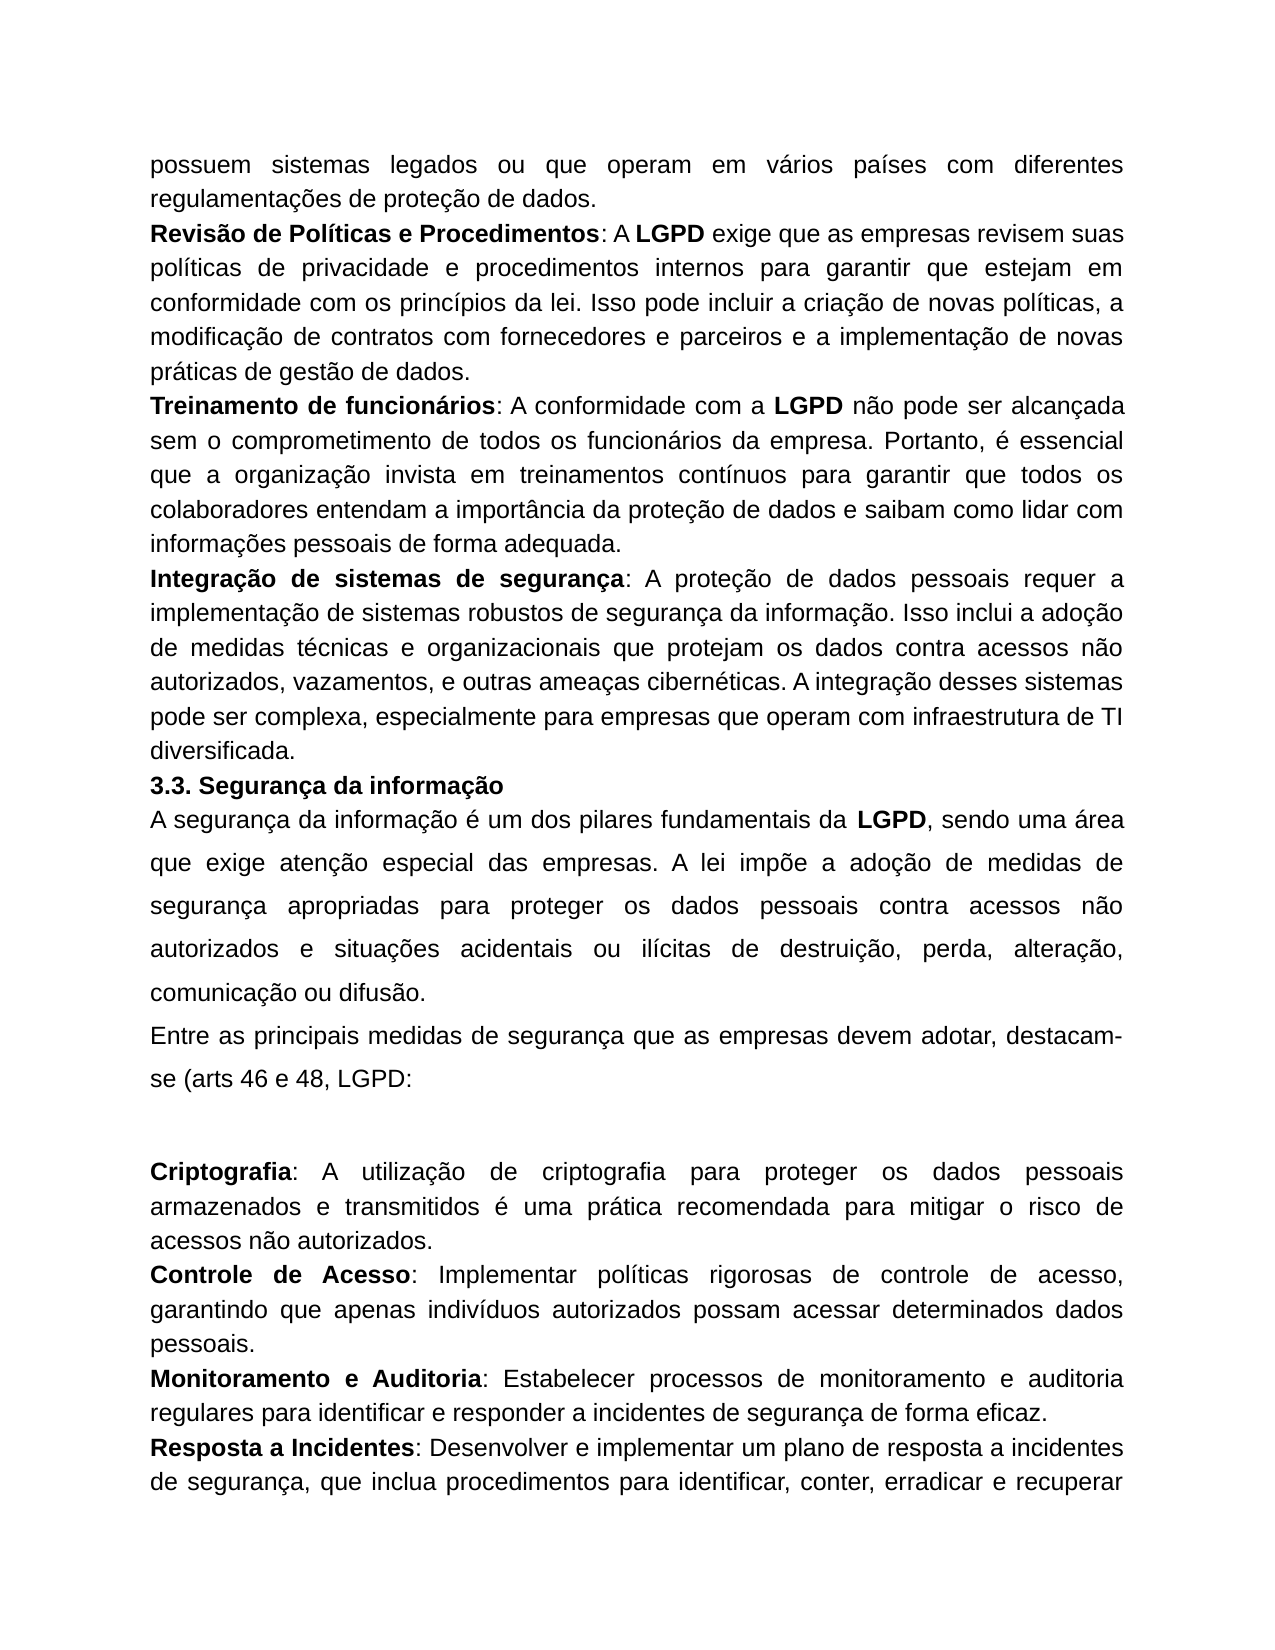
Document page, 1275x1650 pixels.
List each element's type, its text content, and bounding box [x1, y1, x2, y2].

text Monitoramento e Auditoria: Estabelecer processos de monitoramento e auditoria regulares para identificar e responder a incidentes de segurança de forma eficaz. [150, 1364, 1125, 1427]
text 3.3. Segurança da informação [150, 771, 1125, 799]
text Resposta a Incidentes: Desenvolver e implementar um plano de resposta a incidentes de segurança, que inclua procedimentos para identificar, conter, erradicar e recuperar [150, 1433, 1125, 1496]
text possuem sistemas legados ou que operam em vários países com diferentes regulamentações de proteção de dados. [150, 150, 1125, 213]
text Controle de Acesso: Implementar políticas rigorosas de controle de acesso, garantindo que apenas indivíduos autorizados possam acessar determinados dados pessoais. [150, 1260, 1125, 1358]
text Integração de sistemas de segurança: A proteção de dados pessoais requer a implementação de sistemas robustos de segurança da informação. Isso inclui a adoção de medidas técnicas e organizacionais que protejam os dados contra acessos não autorizados, vazamentos, e outras ameaças cibernéticas. A integração desses sistemas pode ser complexa, especialmente para empresas que operam com infraestrutura de TI diversificada. [150, 564, 1125, 765]
text Criptografia: A utilização de criptografia para proteger os dados pessoais armazenados e transmitidos é uma prática recomendada para mitigar o risco de acessos não autorizados. [150, 1157, 1125, 1255]
text A segurança da informação é um dos pilares fundamentais da LGPD, sendo uma área que exige atenção especial das empresas. A lei impõe a adoção de medidas de segurança apropriadas para proteger os dados pessoais contra acessos não autorizados e situações acidentais ou ilícitas de destruição, perda, alteração, comunicação ou difusão. [150, 805, 1125, 1006]
text Treinamento de funcionários: A conformidade com a LGPD não pode ser alcançada sem o comprometimento de todos os funcionários da empresa. Portanto, é essencial que a organização invista em treinamentos contínuos para garantir que todos os colaboradores entendam a importância da proteção de dados e saibam como lidar com informações pessoais de forma adequada. [150, 391, 1125, 558]
text Revisão de Políticas e Procedimentos: A LGPD exige que as empresas revisem suas políticas de privacidade e procedimentos internos para garantir que estejam em conformidade com os princípios da lei. Isso pode incluir a criação de novas políticas, a modificação de contratos com fornecedores e parceiros e a implementação de novas práticas de gestão de dados. [150, 219, 1125, 386]
text Entre as principais medidas de segurança que as empresas devem adotar, destacam-se (arts 46 e 48, LGPD: [150, 1021, 1125, 1093]
